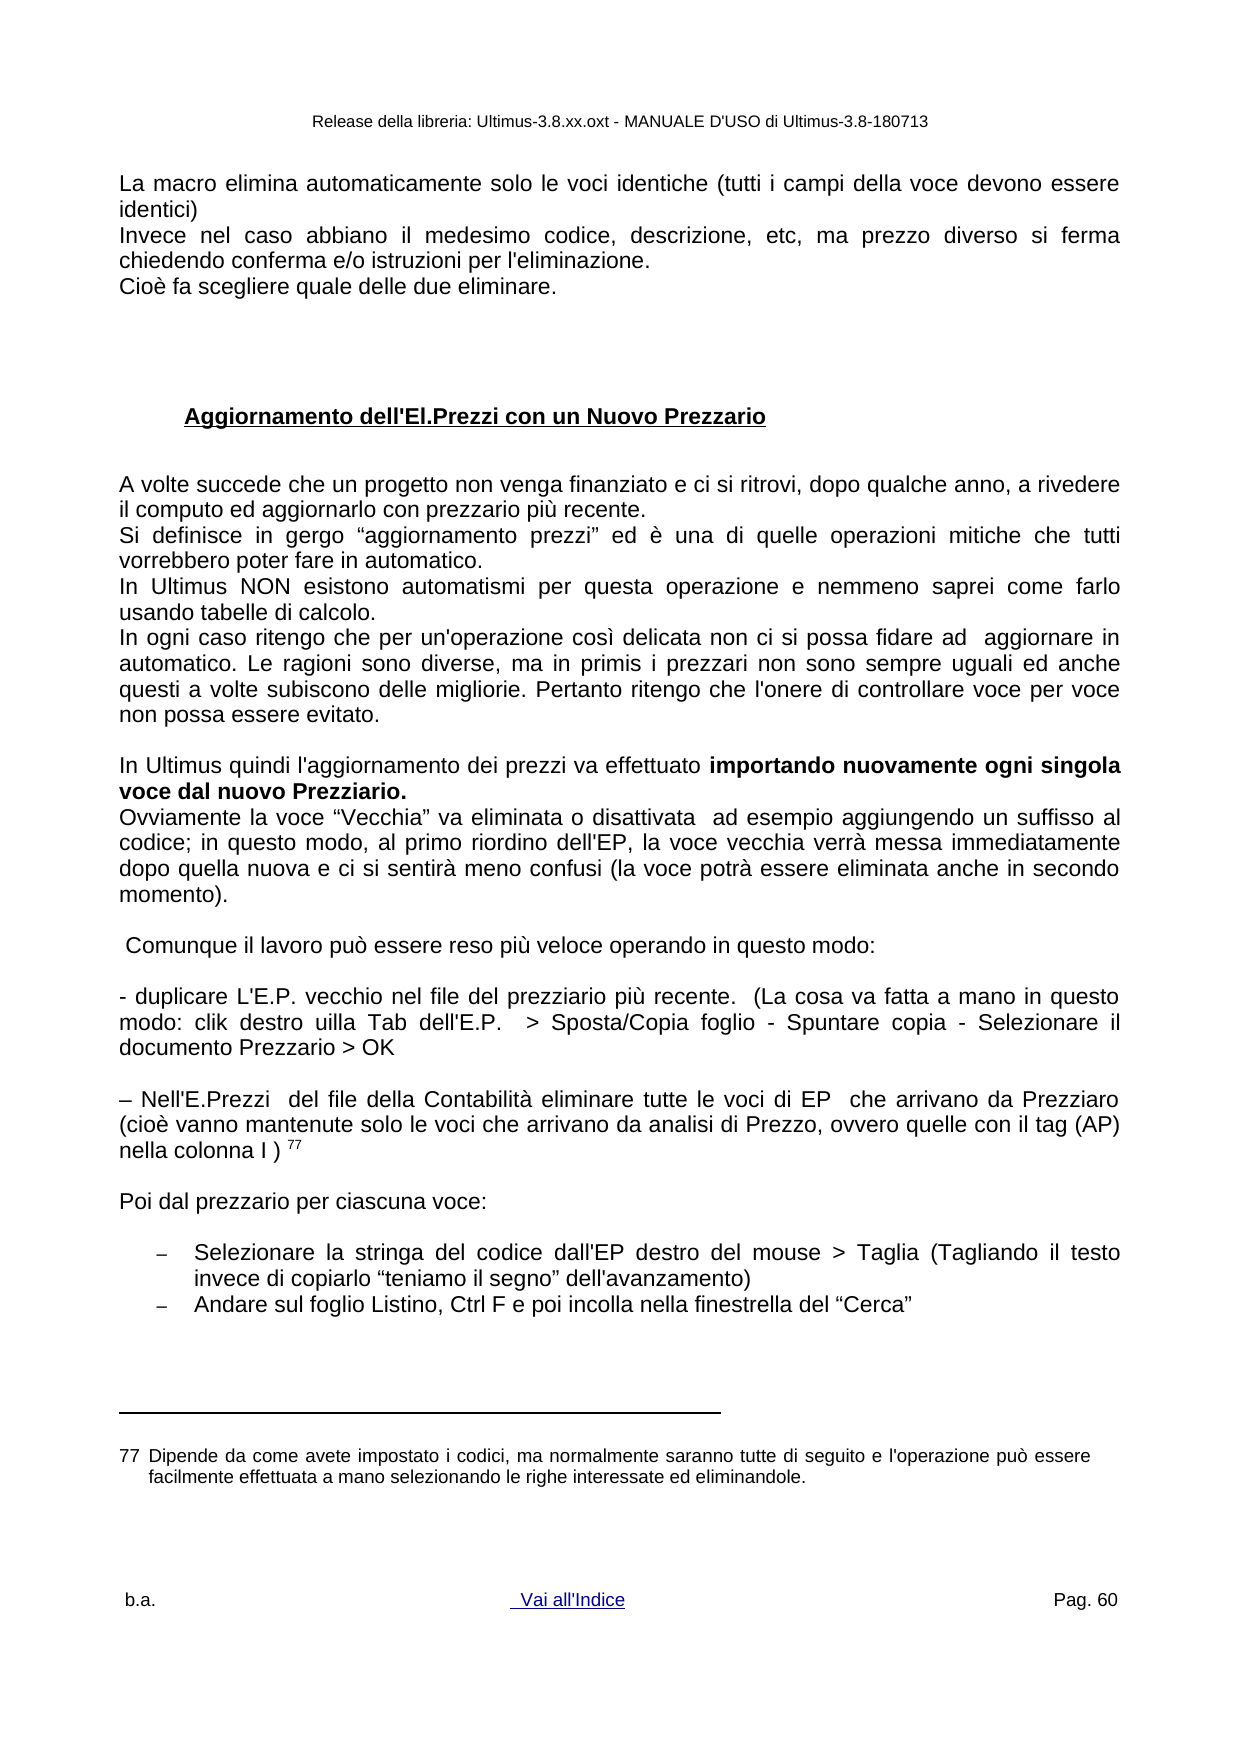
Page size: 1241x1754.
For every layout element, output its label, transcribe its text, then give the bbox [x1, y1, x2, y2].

subtitle Aggiornamento dell'El.Prezzi con un Nuovo Prezzario [119, 404, 1121, 429]
list Andare sul foglio Listino, Ctrl F e poi incolla nella finestrella del “Cerca” [156, 1291, 1121, 1317]
text Dipende da come avete impostato i codici, ma normalmente saranno tutte di seguito e l'operazione può essere facilmente effettuata a mano selezionando le righe interessate ed eliminandole. [119, 1446, 1092, 1487]
text Cioè fa scegliere quale delle due eliminare. [119, 274, 1121, 299]
text In Ultimus quindi l'aggiornamento dei prezzi va effettuato importando nuovamente ogni singola voce dal nuovo Prezziario. [119, 753, 1121, 804]
text Poi dal prezzario per ciascuna voce: [119, 1189, 1121, 1214]
text La macro elimina automaticamente solo le voci identiche (tutti i campi della voce devono essere identici) [119, 171, 1121, 222]
text Ovviamente la voce “Vecchia” va eliminata o disattivata ad esempio aggiungendo un suffisso al codice; in questo modo, al primo riordino dell'EP, la voce vecchia verrà messa immediatamente dopo quella nuova e ci si sentirà meno confusi (la voce potrà essere eliminata anche in secondo momento). [119, 804, 1121, 907]
text Comunque il lavoro può essere reso più veloce operando in questo modo: [119, 932, 1121, 958]
text – Nell'E.Prezzi del file della Contabilità eliminare tutte le voci di EP che arrivano da Prezziaro (cioè vanno mantenute solo le voci che arrivano da analisi di Prezzo, ovvero quelle con il tag (AP) nella colonna I ) [119, 1086, 1121, 1163]
text Si definisce in gergo “aggiornamento prezzi” ed è una di quelle operazioni mitiche che tutti vorrebbero poter fare in automatico. [119, 522, 1121, 574]
text A volte succede che un progetto non venga finanziato e ci si ritrovi, dopo qualche anno, a rivedere il computo ed aggiornarlo con prezzario più recente. [119, 471, 1121, 522]
list Selezionare la stringa del codice dall'EP destro del mouse > Taglia (Tagliando il testo invece di copiarlo “teniamo il segno” dell'avanzamento) [156, 1240, 1121, 1291]
text In ogni caso ritengo che per un'operazione così delicata non ci si possa fidare ad aggiornare in automatico. Le ragioni sono diverse, ma in primis i prezzari non sono sempre uguali ed anche questi a volte subiscono delle migliorie. Pertanto ritengo che l'onere di controllare voce per voce non possa essere evitato. [119, 625, 1121, 727]
text Invece nel caso abbiano il medesimo codice, descrizione, etc, ma prezzo diverso si ferma chiedendo conferma e/o istruzioni per l'eliminazione. [119, 222, 1121, 274]
text - duplicare L'E.P. vecchio nel file del prezziario più recente. (La cosa va fatta a mano in questo modo: clik destro uilla Tab dell'E.P. > Sposta/Copia foglio - Spuntare copia - Selezionare il documento Prezzario > OK [119, 984, 1121, 1061]
text In Ultimus NON esistono automatismi per questa operazione e nemmeno saprei come farlo usando tabelle di calcolo. [119, 574, 1121, 625]
